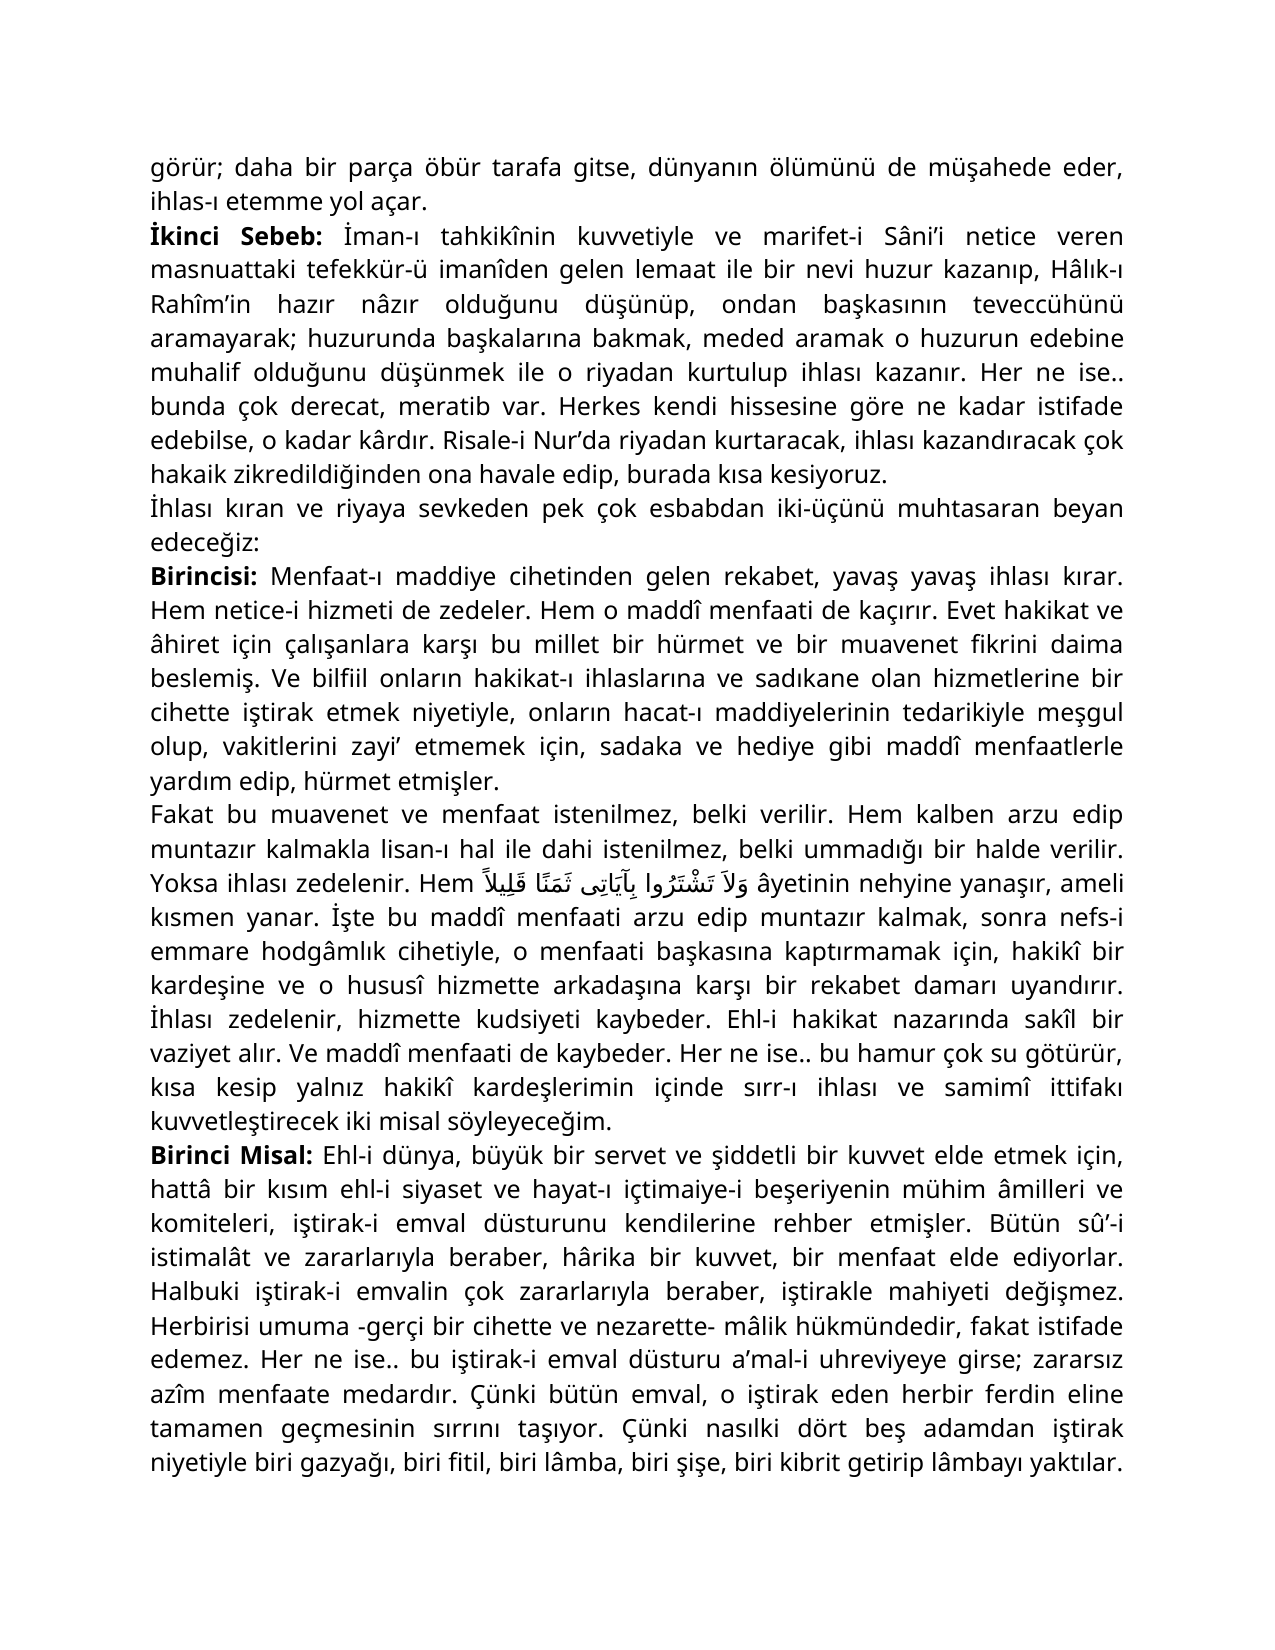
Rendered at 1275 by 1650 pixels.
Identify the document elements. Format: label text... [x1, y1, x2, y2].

text görür; daha bir parça öbür tarafa gitse, dünyanın ölümünü de müşahede eder, ihlas-ı etemme yol açar. [150, 150, 1125, 218]
text İhlası kıran ve riyaya sevkeden pek çok esbabdan iki-üçünü muhtasaran beyan edeceğiz: [150, 491, 1125, 559]
text Birincisi: Menfaat-ı maddiye cihetinden gelen rekabet, yavaş yavaş ihlası kırar. Hem netice-i hizmeti de zedeler. Hem o maddî menfaati de kaçırır. Evet hakikat ve âhiret için çalışanlara karşı bu millet bir hürmet ve bir muavenet fikrini daima beslemiş. Ve bilfiil onların hakikat-ı ihlaslarına ve sadıkane olan hizmetlerine bir cihette iştirak etmek niyetiyle, onların hacat-ı maddiyelerinin tedarikiyle meşgul olup, vakitlerini zayi’ etmemek için, sadaka ve hediye gibi maddî menfaatlerle yardım edip, hürmet etmişler. [150, 559, 1125, 797]
text Birinci Misal: Ehl-i dünya, büyük bir servet ve şiddetli bir kuvvet elde etmek için, hattâ bir kısım ehl-i siyaset ve hayat-ı içtimaiye-i beşeriyenin mühim âmilleri ve komiteleri, iştirak-i emval düsturunu kendilerine rehber etmişler. Bütün sû’-i istimalât ve zararlarıyla beraber, hârika bir kuvvet, bir menfaat elde ediyorlar. Halbuki iştirak-i emvalin çok zararlarıyla beraber, iştirakle mahiyeti değişmez. Herbirisi umuma -gerçi bir cihette ve nezarette- mâlik hükmündedir, fakat istifade edemez. Her ne ise.. bu iştirak-i emval düsturu a’mal-i uhreviyeye girse; zararsız azîm menfaate medardır. Çünki bütün emval, o iştirak eden herbir ferdin eline tamamen geçmesinin sırrını taşıyor. Çünki nasılki dört beş adamdan iştirak niyetiyle biri gazyağı, biri fitil, biri lâmba, biri şişe, biri kibrit getirip lâmbayı yaktılar. [150, 1138, 1125, 1478]
text İkinci Sebeb: İman-ı tahkikînin kuvvetiyle ve marifet-i Sâni’i netice veren masnuattaki tefekkür-ü imanîden gelen lemaat ile bir nevi huzur kazanıp, Hâlık-ı Rahîm’in hazır nâzır olduğunu düşünüp, ondan başkasının teveccühünü aramayarak; huzurunda başkalarına bakmak, meded aramak o huzurun edebine muhalif olduğunu düşünmek ile o riyadan kurtulup ihlası kazanır. Her ne ise.. bunda çok derecat, meratib var. Herkes kendi hissesine göre ne kadar istifade edebilse, o kadar kârdır. Risale-i Nur’da riyadan kurtaracak, ihlası kazandıracak çok hakaik zikredildiğinden ona havale edip, burada kısa kesiyoruz. [150, 218, 1125, 491]
text Fakat bu muavenet ve menfaat istenilmez, belki verilir. Hem kalben arzu edip muntazır kalmakla lisan-ı hal ile dahi istenilmez, belki ummadığı bir halde verilir. Yoksa ihlası zedelenir. Hem وَلاَ تَشْتَرُوا بِآيَاتِى ثَمَنًا قَلِيلاً âyetinin nehyine yanaşır, ameli kısmen yanar. İşte bu maddî menfaati arzu edip muntazır kalmak, sonra nefs-i emmare hodgâmlık cihetiyle, o menfaati başkasına kaptırmamak için, hakikî bir kardeşine ve o hususî hizmette arkadaşına karşı bir rekabet damarı uyandırır. İhlası zedelenir, hizmette kudsiyeti kaybeder. Ehl-i hakikat nazarında sakîl bir vaziyet alır. Ve maddî menfaati de kaybeder. Her ne ise.. bu hamur çok su götürür, kısa kesip yalnız hakikî kardeşlerimin içinde sırr-ı ihlası ve samimî ittifakı kuvvetleştirecek iki misal söyleyeceğim. [150, 797, 1125, 1138]
